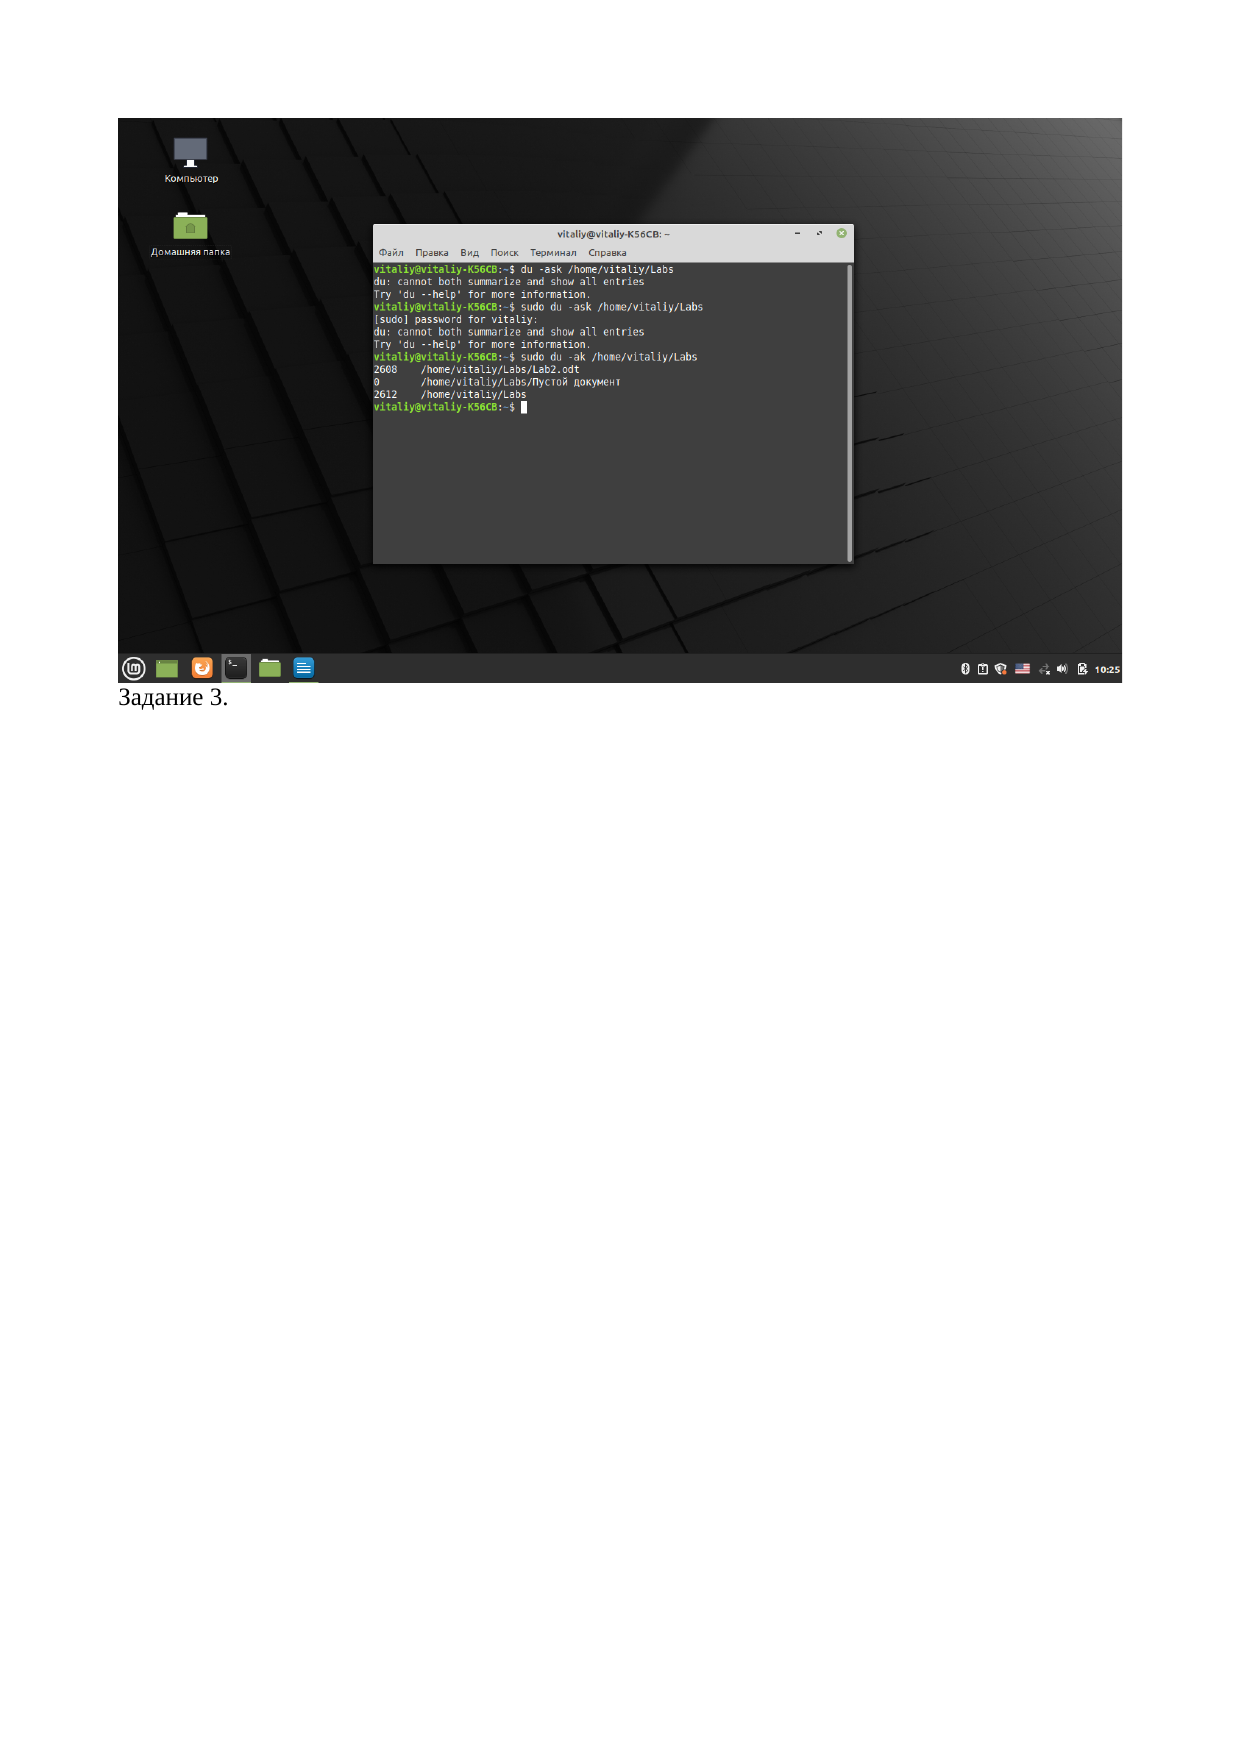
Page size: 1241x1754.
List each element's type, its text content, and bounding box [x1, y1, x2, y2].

text Задание 3. [118, 683, 1122, 711]
picture [118, 118, 1123, 683]
